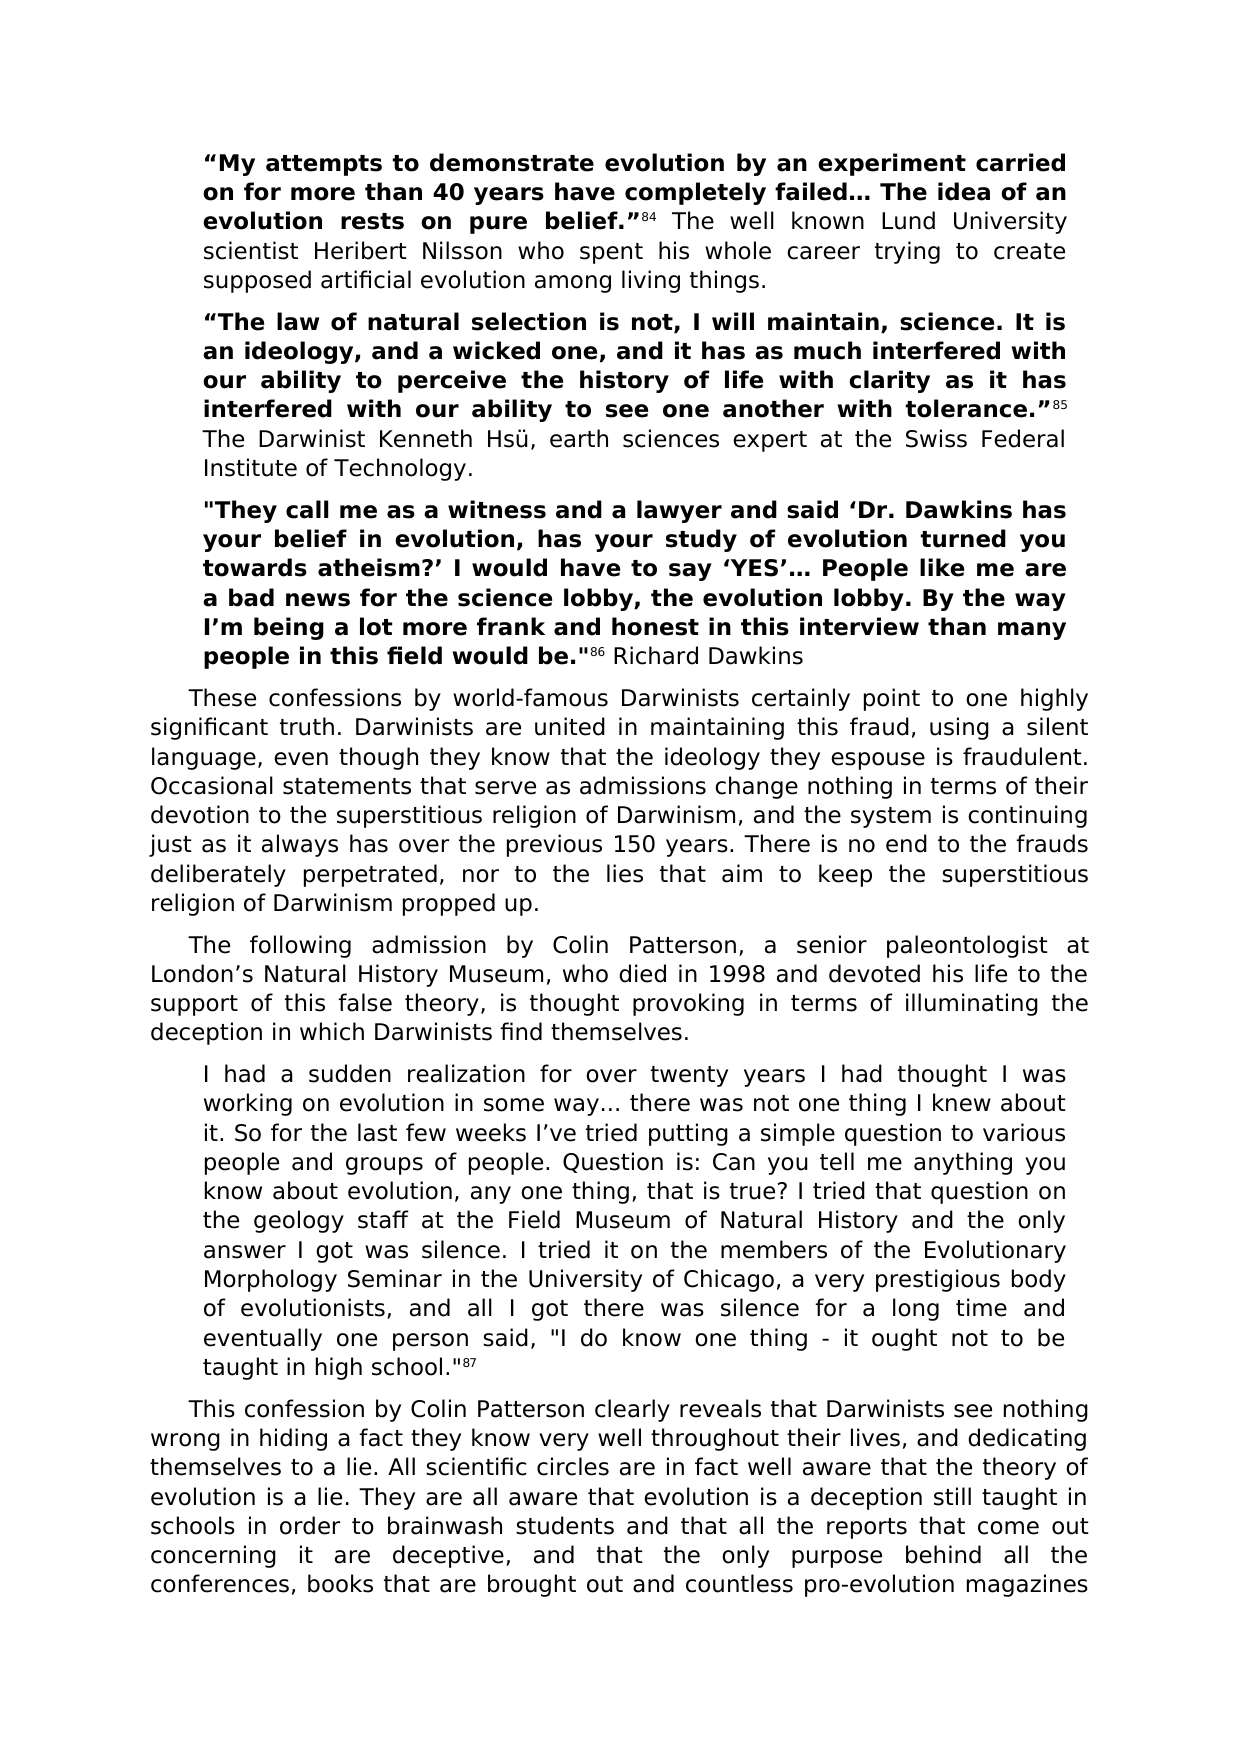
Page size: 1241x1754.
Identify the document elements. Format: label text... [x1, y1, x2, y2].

text I had a sudden realization for over twenty years I had thought I was working on evolution in some way... there was not one thing I knew about it. So for the last few weeks I’ve tried putting a simple question to various people and groups of people. Question is: Can you tell me anything you know about evolution, any one thing, that is true? I tried that question on the geology staff at the Field Museum of Natural History and the only answer I got was silence. I tried it on the members of the Evolutionary Morphology Seminar in the University of Chicago, a very prestigious body of evolutionists, and all I got there was silence for a long time and eventually one person said, "I do know one thing - it ought not to be taught in high school."87 [203, 1061, 1068, 1381]
text “The law of natural selection is not, I will maintain, science. It is an ideology, and a wicked one, and it has as much interfered with our ability to perceive the history of life with clarity as it has interfered with our ability to see one another with tolerance.”85 The Darwinist Kenneth Hsü, earth sciences expert at the Swiss Federal Institute of Technology. [203, 309, 1068, 482]
text This confession by Colin Patterson clearly reveals that Darwinists see nothing wrong in hiding a fact they know very well throughout their lives, and dedicating themselves to a lie. All scientific circles are in fact well aware that the theory of evolution is a lie. They are all aware that evolution is a deception still taught in schools in order to brainwash students and that all the reports that come out concerning it are deceptive, and that the only purpose behind all the conferences, books that are brought out and countless pro-evolution magazines [150, 1396, 1090, 1598]
text "They call me as a witness and a lawyer and said ‘Dr. Dawkins has your belief in evolution, has your study of evolution turned you towards atheism?’ I would have to say ‘YES’… People like me are a bad news for the science lobby, the evolution lobby. By the way I’m being a lot more frank and honest in this interview than many people in this field would be."86 Richard Dawkins [203, 497, 1068, 670]
text The following admission by Colin Patterson, a senior paleontologist at London’s Natural History Museum, who died in 1998 and devoted his life to the support of this false theory, is thought provoking in terms of illuminating the deception in which Darwinists find themselves. [150, 932, 1090, 1046]
text “My attempts to demonstrate evolution by an experiment carried on for more than 40 years have completely failed… The idea of an evolution rests on pure belief.”84 The well known Lund University scientist Heribert Nilsson who spent his whole career trying to create supposed artificial evolution among living things. [203, 150, 1068, 294]
text These confessions by world-famous Darwinists certainly point to one highly significant truth. Darwinists are united in maintaining this fraud, using a silent language, even though they know that the ideology they espouse is fraudulent. Occasional statements that serve as admissions change nothing in terms of their devotion to the superstitious religion of Darwinism, and the system is continuing just as it always has over the previous 150 years. There is no end to the frauds deliberately perpetrated, nor to the lies that aim to keep the superstitious religion of Darwinism propped up. [150, 685, 1090, 917]
